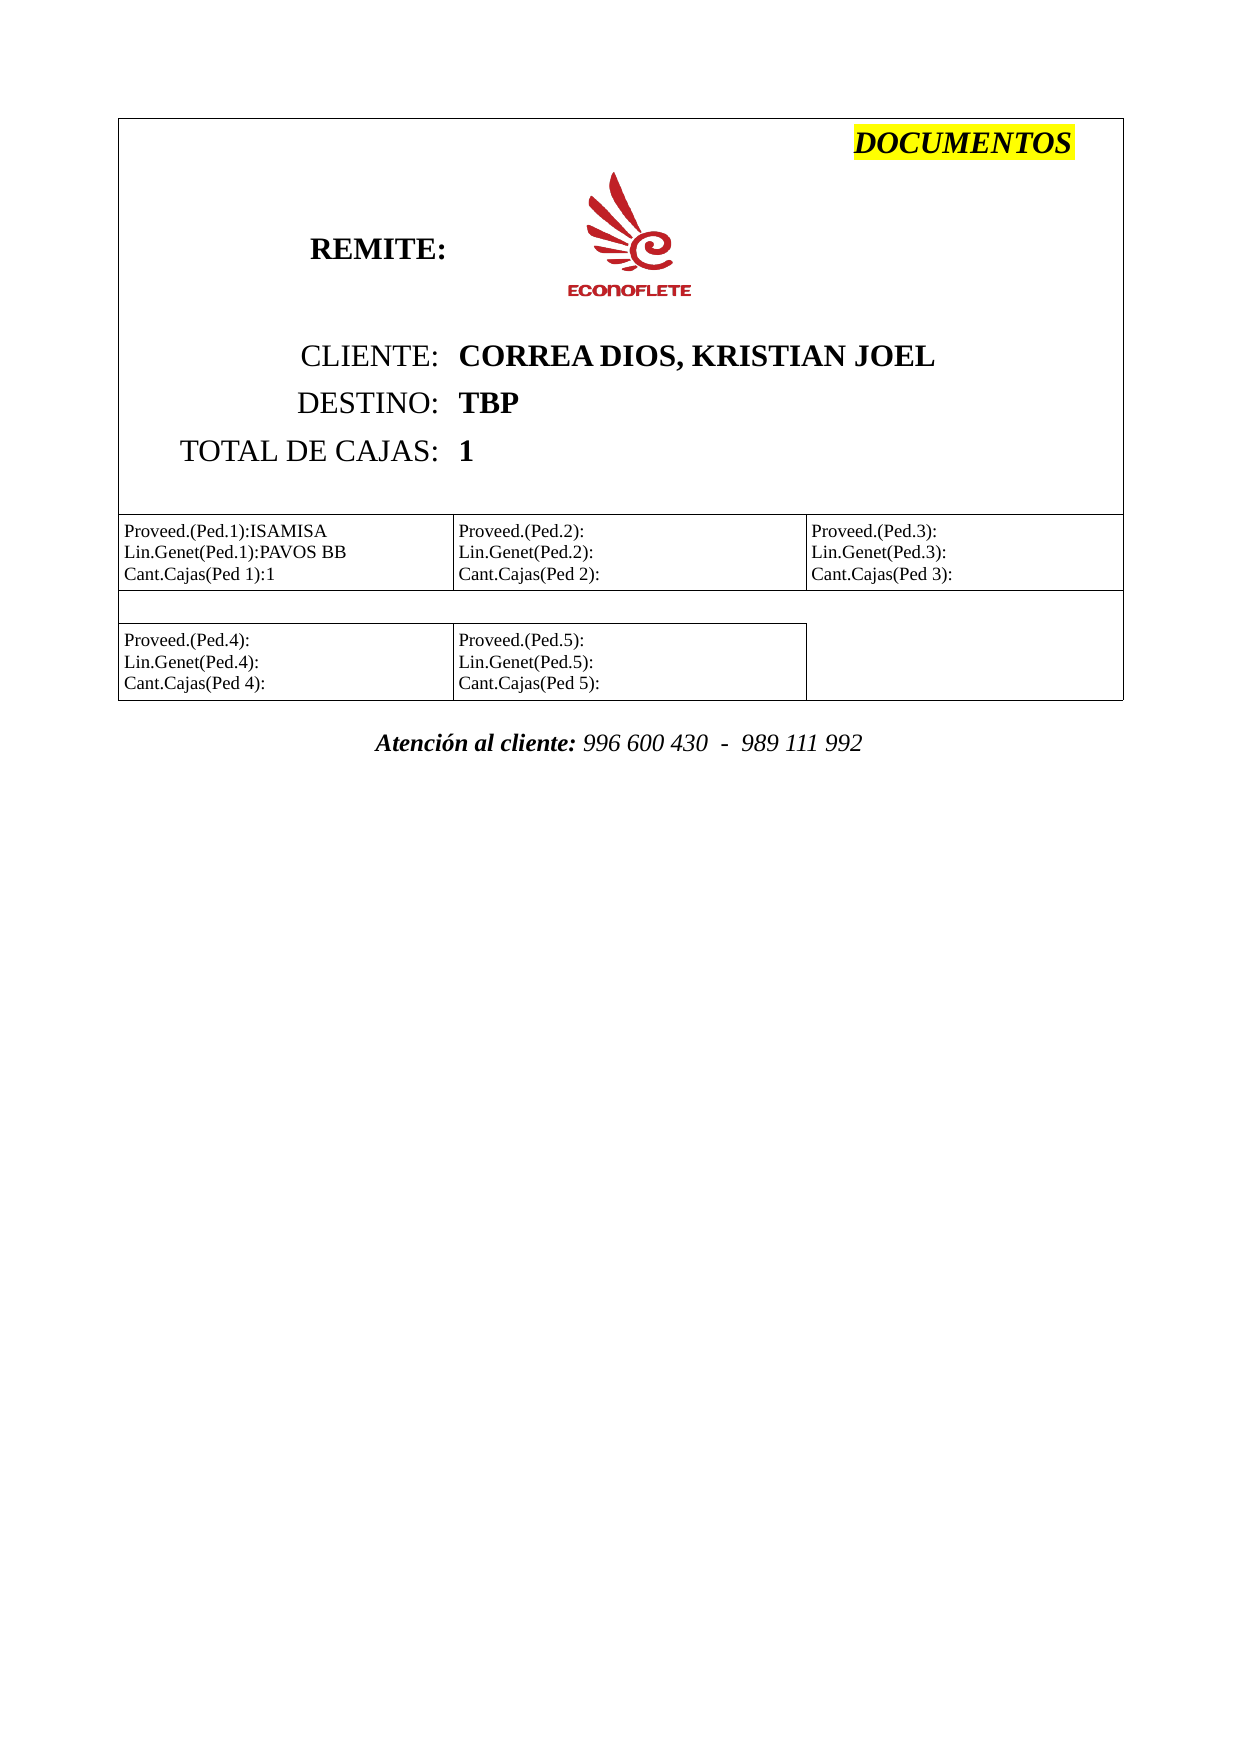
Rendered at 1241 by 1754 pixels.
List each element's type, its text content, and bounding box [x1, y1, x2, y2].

table_cell REMITE: [119, 166, 453, 332]
table_cell Proveed.(Ped.3): Lin.Genet(Ped.3): Cant.Cajas(Ped 3): [807, 515, 1123, 590]
table_cell TBP [453, 379, 806, 426]
picture [552, 171, 707, 297]
table_cell [806, 379, 1123, 426]
table_cell Proveed.(Ped.2): Lin.Genet(Ped.2): Cant.Cajas(Ped 2): [454, 515, 806, 590]
table_cell DESTINO: [119, 379, 453, 426]
table_cell Proveed.(Ped.4): Lin.Genet(Ped.4): Cant.Cajas(Ped 4): [119, 624, 453, 699]
table_header [453, 119, 806, 166]
text Atención al cliente: 996 600 430 - 989 111 992 [118, 728, 1122, 757]
table_cell [119, 591, 453, 623]
table_cell [806, 474, 1123, 514]
table_cell [806, 166, 1123, 332]
table_cell Proveed.(Ped.5): Lin.Genet(Ped.5): Cant.Cajas(Ped 5): [454, 624, 806, 699]
table_header [119, 119, 453, 166]
table_cell TOTAL DE CAJAS: [119, 426, 453, 474]
table_cell 1 [453, 426, 1123, 474]
table_cell Proveed.(Ped.1):ISAMISA Lin.Genet(Ped.1):PAVOS BB Cant.Cajas(Ped 1):1 [119, 515, 453, 590]
table_cell [453, 166, 806, 332]
table_cell [807, 623, 1123, 699]
table_cell [453, 591, 806, 623]
table_header DOCUMENTOS [806, 119, 1123, 166]
table_cell CORREA DIOS, KRISTIAN JOEL [453, 332, 1123, 379]
table_cell [806, 591, 1123, 623]
table_cell CLIENTE: [119, 332, 453, 379]
table_cell [119, 474, 453, 514]
table_cell [453, 474, 806, 514]
